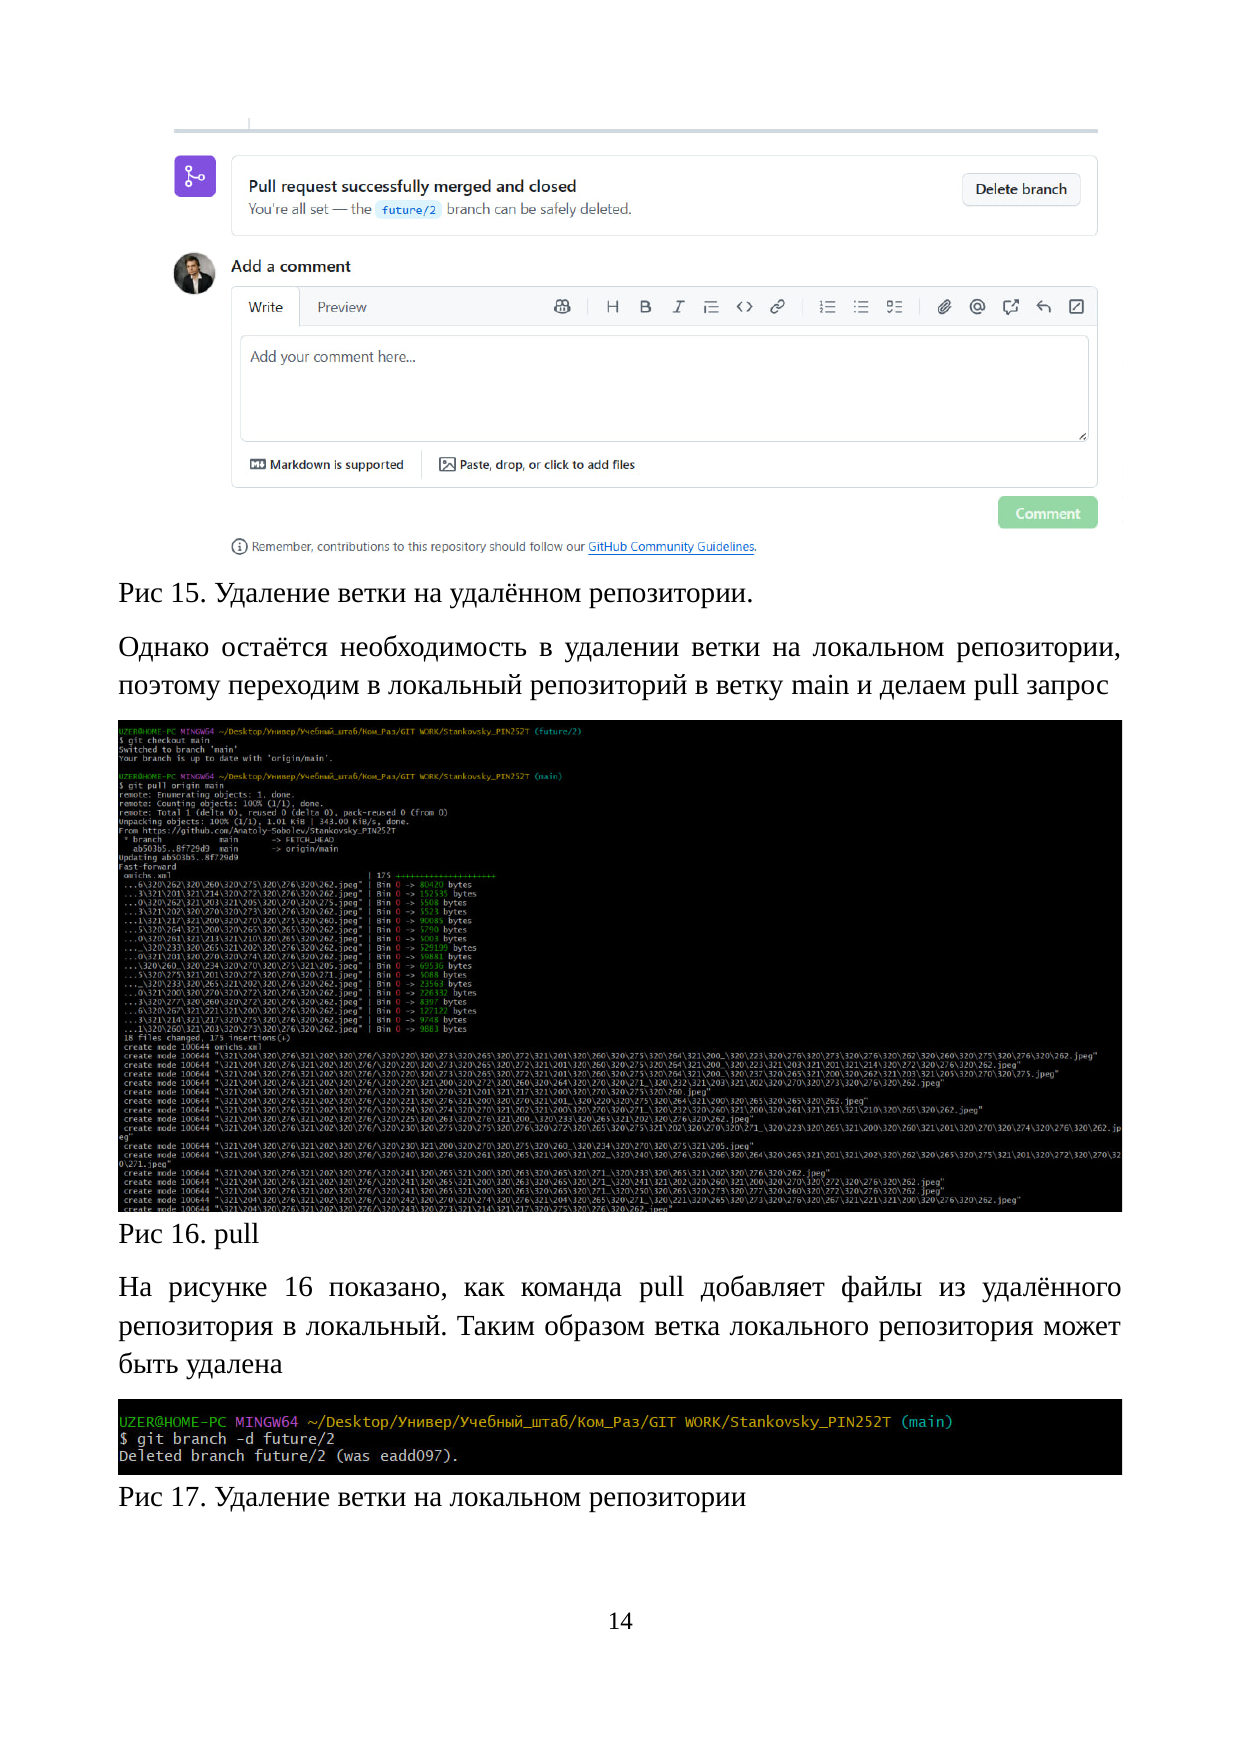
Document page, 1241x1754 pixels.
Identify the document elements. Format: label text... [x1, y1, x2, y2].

text На рисунке 16 показано, как команда pull добавляет файлы из удалённого репозитория в локальный. Таким образом ветка локального репозитория может быть удалена [118, 1269, 1122, 1380]
picture [118, 118, 1123, 571]
text Однако остаётся необходимость в удалении ветки на локальном репозитории, поэтому переходим в локальный репозиторий в ветку main и делаем pull запрос [118, 629, 1122, 701]
picture [118, 720, 1123, 1212]
text Рис 16. pull [118, 1212, 1122, 1250]
text Рис 17. Удаление ветки на локальном репозитории [118, 1475, 1122, 1513]
text Рис 15. Удаление ветки на удалённом репозитории. [118, 571, 1122, 609]
picture [118, 1399, 1123, 1475]
